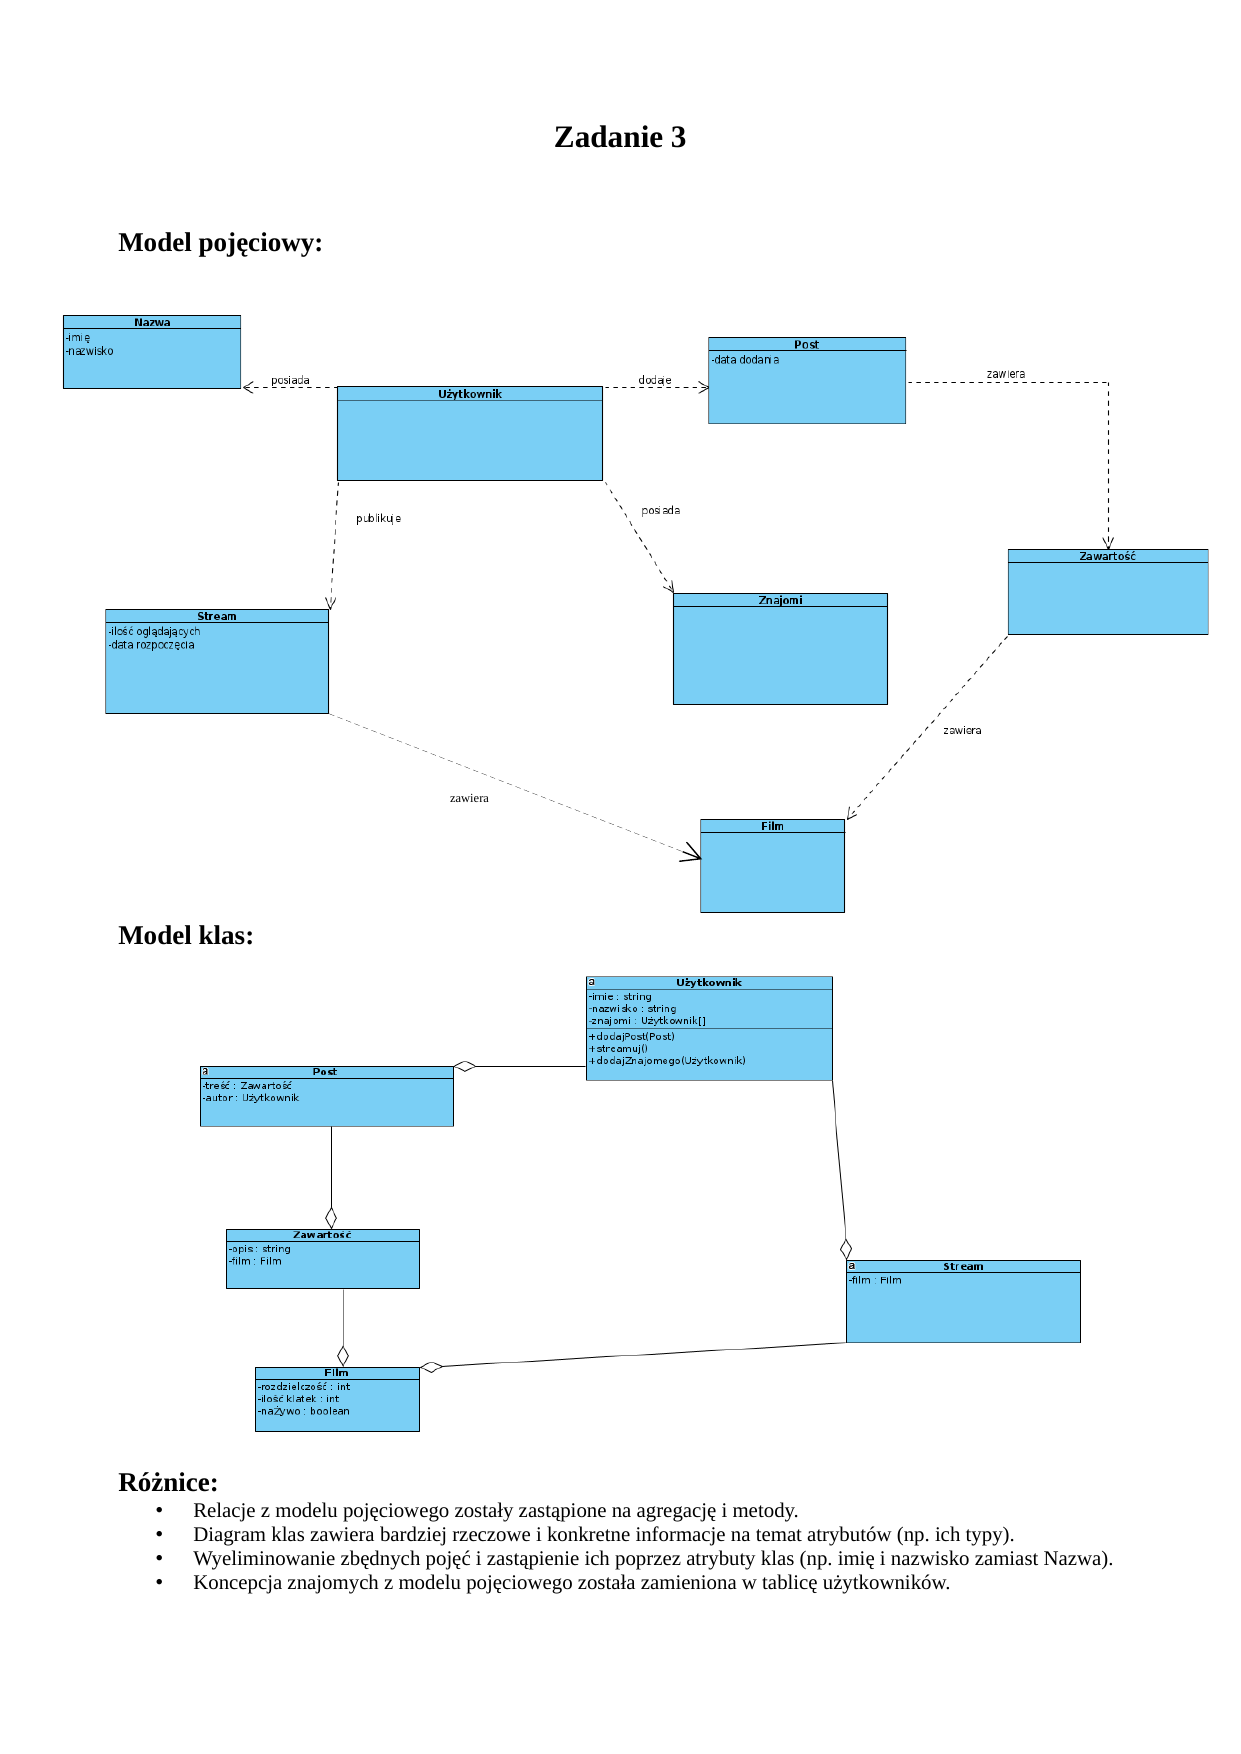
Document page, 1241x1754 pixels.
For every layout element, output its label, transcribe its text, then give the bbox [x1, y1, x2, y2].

text Zadanie 3 [118, 118, 1122, 154]
text Różnice: [118, 1467, 1122, 1497]
text Model klas: [118, 919, 1122, 950]
list Diagram klas zawiera bardziej rzeczowe i konkretne informacje na temat atrybutów (np. ich typy). [156, 1522, 1122, 1546]
picture [93, 950, 1147, 1467]
list Wyeliminowanie zbędnych pojęć i zastąpienie ich poprzez atrybuty klas (np. imię i nazwisko zamiast Nazwa). [156, 1546, 1122, 1570]
list Relacje z modelu pojęciowego zostały zastąpione na agregację i metody. [156, 1497, 1122, 1522]
text Model pojęciowy: [118, 226, 1122, 257]
list Koncepcja znajomych z modelu pojęciowego została zamieniona w tablicę użytkowników. [156, 1570, 1122, 1594]
picture [40, 288, 1209, 919]
